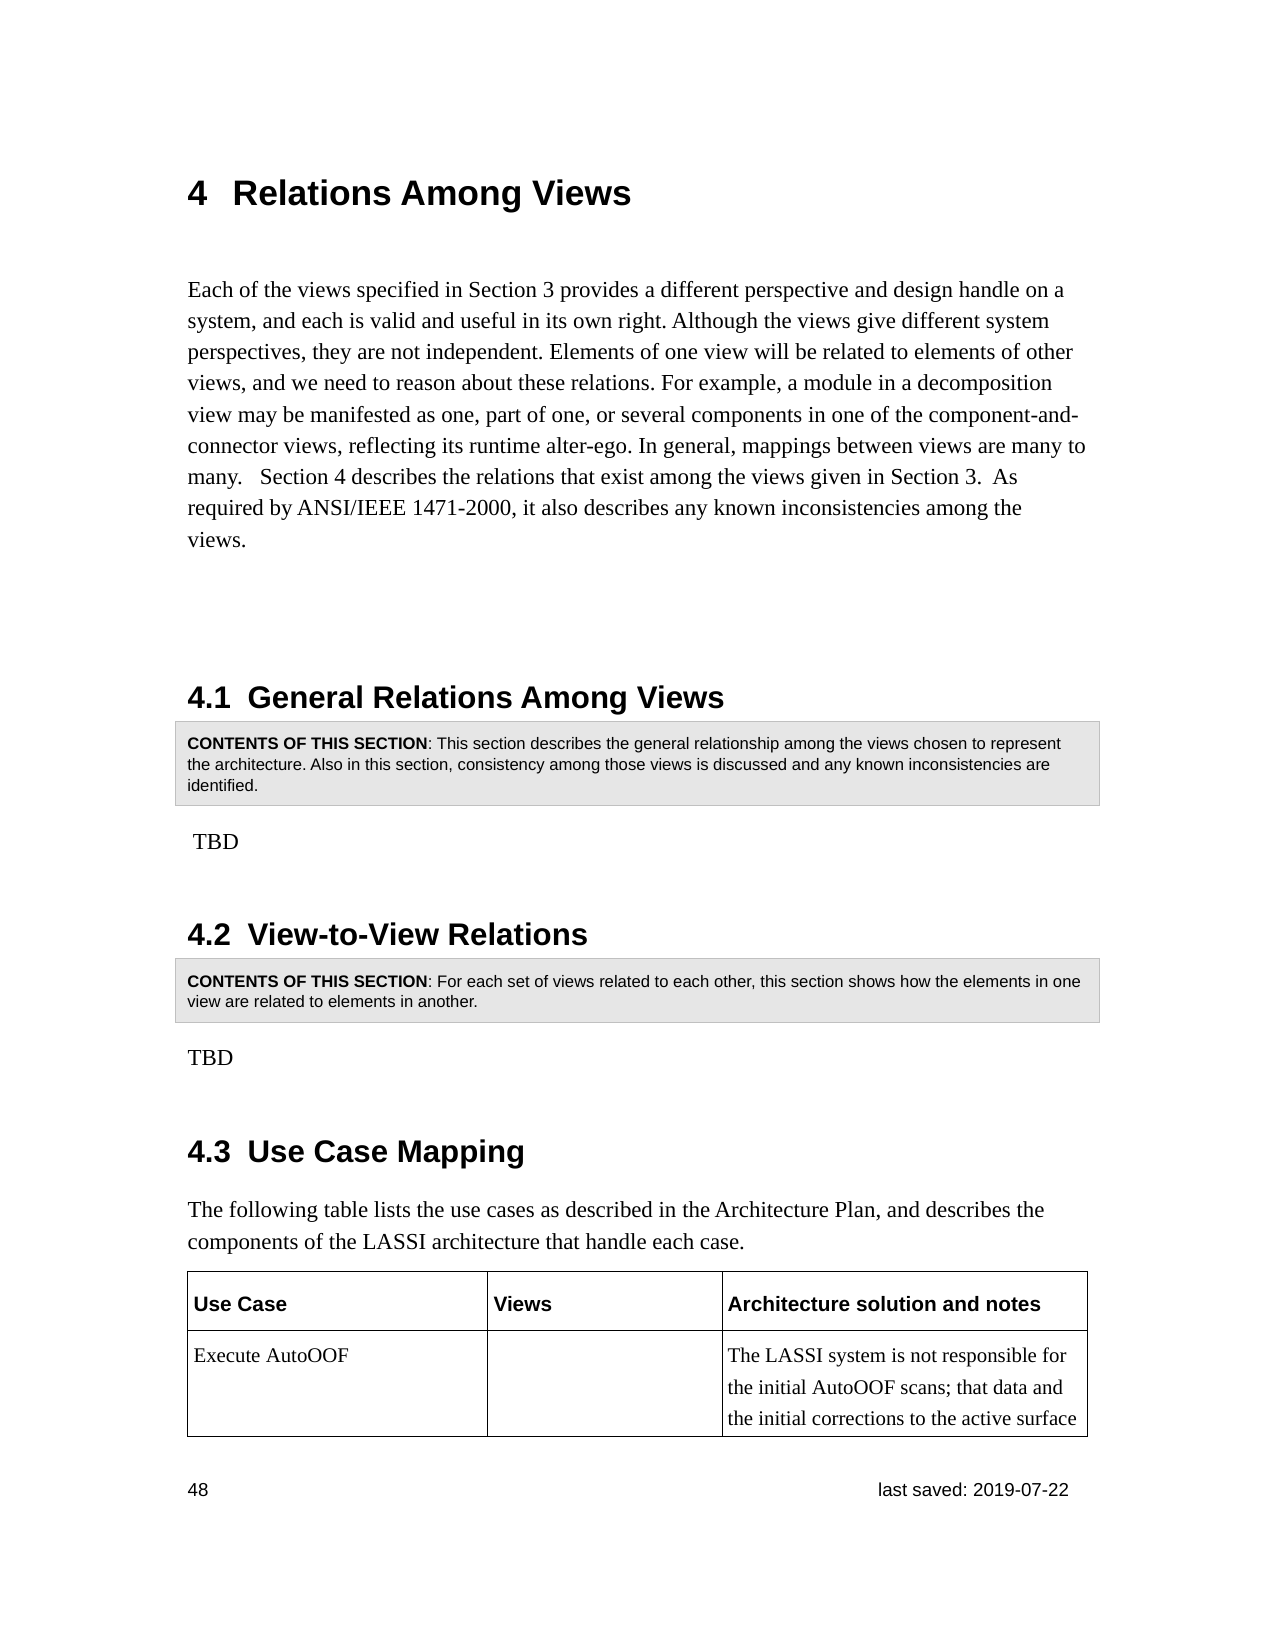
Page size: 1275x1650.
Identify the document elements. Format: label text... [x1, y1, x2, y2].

subtitle View-to-View Relations [187, 912, 1087, 952]
table_header Views [488, 1272, 722, 1330]
table_header Architecture solution and notes [723, 1272, 1087, 1330]
table_cell Execute AutoOOF [188, 1331, 487, 1436]
table_cell The LASSI system is not responsible for the initial AutoOOF scans; that data and the initial corrections to the active surface [723, 1331, 1087, 1436]
text The following table lists the use cases as described in the Architecture Plan, and describes the components of the LASSI architecture that handle each case. [187, 1192, 1087, 1254]
text Each of the views specified in Section 3 provides a different perspective and design handle on a system, and each is valid and useful in its own right. Although the views give different system perspectives, they are not independent. Elements of one view will be related to elements of other views, and we need to reason about these relations. For example, a module in a decomposition view may be manifested as one, part of one, or several components in one of the component-and-connector views, reflecting its runtime alter-ego. In general, mappings between views are many to many. Section 4 describes the relations that exist among the views given in Section 3. As required by ANSI/IEEE 1471-2000, it also describes any known inconsistencies among the views. [187, 271, 1087, 552]
subtitle Use Case Mapping [187, 1129, 1087, 1169]
text TBD [187, 1039, 1087, 1071]
text TBD [187, 823, 1087, 854]
table_cell [488, 1331, 722, 1436]
table_header CONTENTS OF THIS SECTION: This section describes the general relationship among the views chosen to represent the architecture. Also in this section, consistency among those views is discussed and any known inconsistencies are identified. [176, 722, 1099, 805]
table_header Use Case [188, 1272, 487, 1330]
subtitle Relations Among Views [187, 156, 1087, 212]
subtitle General Relations Among Views [187, 675, 1087, 714]
table_header CONTENTS OF THIS SECTION: For each set of views related to each other, this section shows how the elements in one view are related to elements in another. [176, 959, 1099, 1022]
